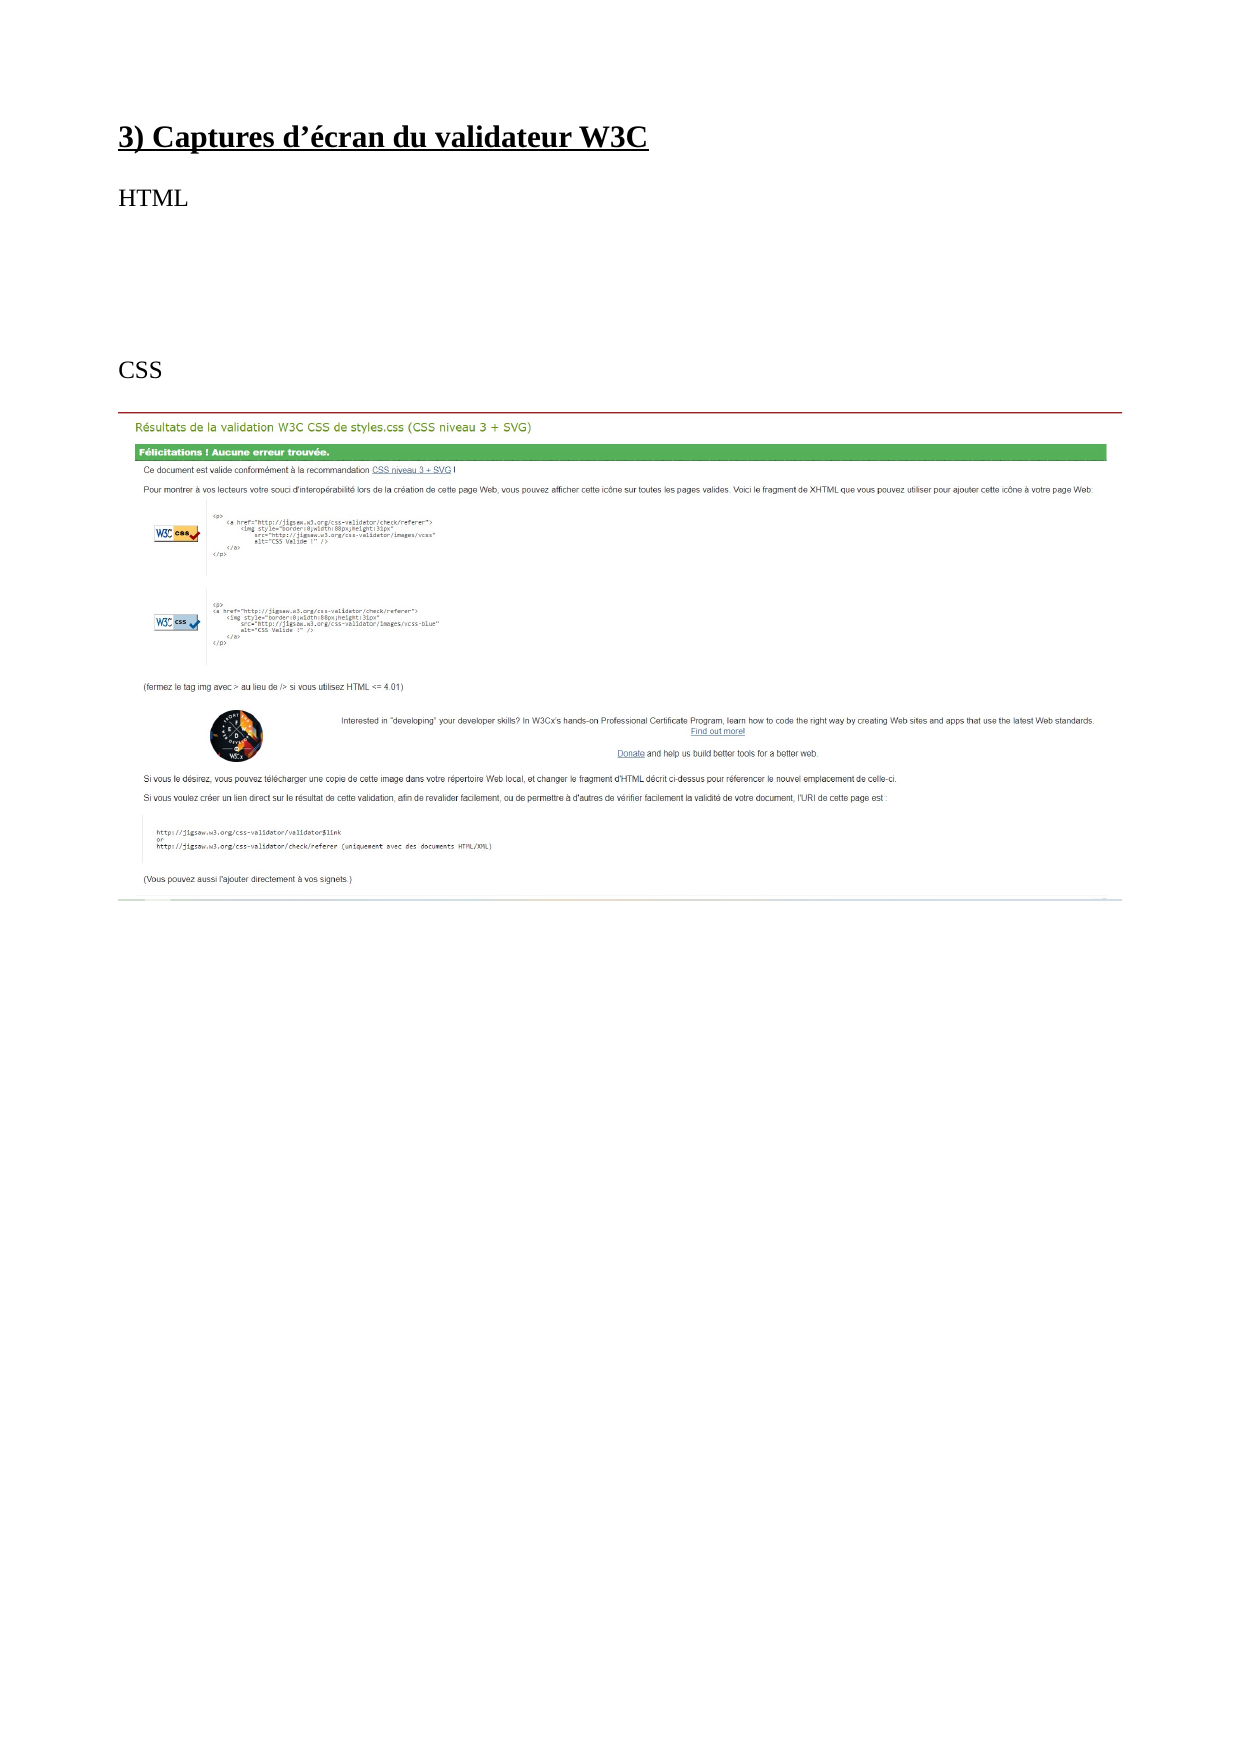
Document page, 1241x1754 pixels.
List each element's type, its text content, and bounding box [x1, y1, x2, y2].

text HTML [118, 183, 1122, 212]
picture [118, 412, 1123, 901]
text CSS [118, 355, 1122, 384]
text 3) Captures d’écran du validateur W3C [118, 118, 1122, 154]
